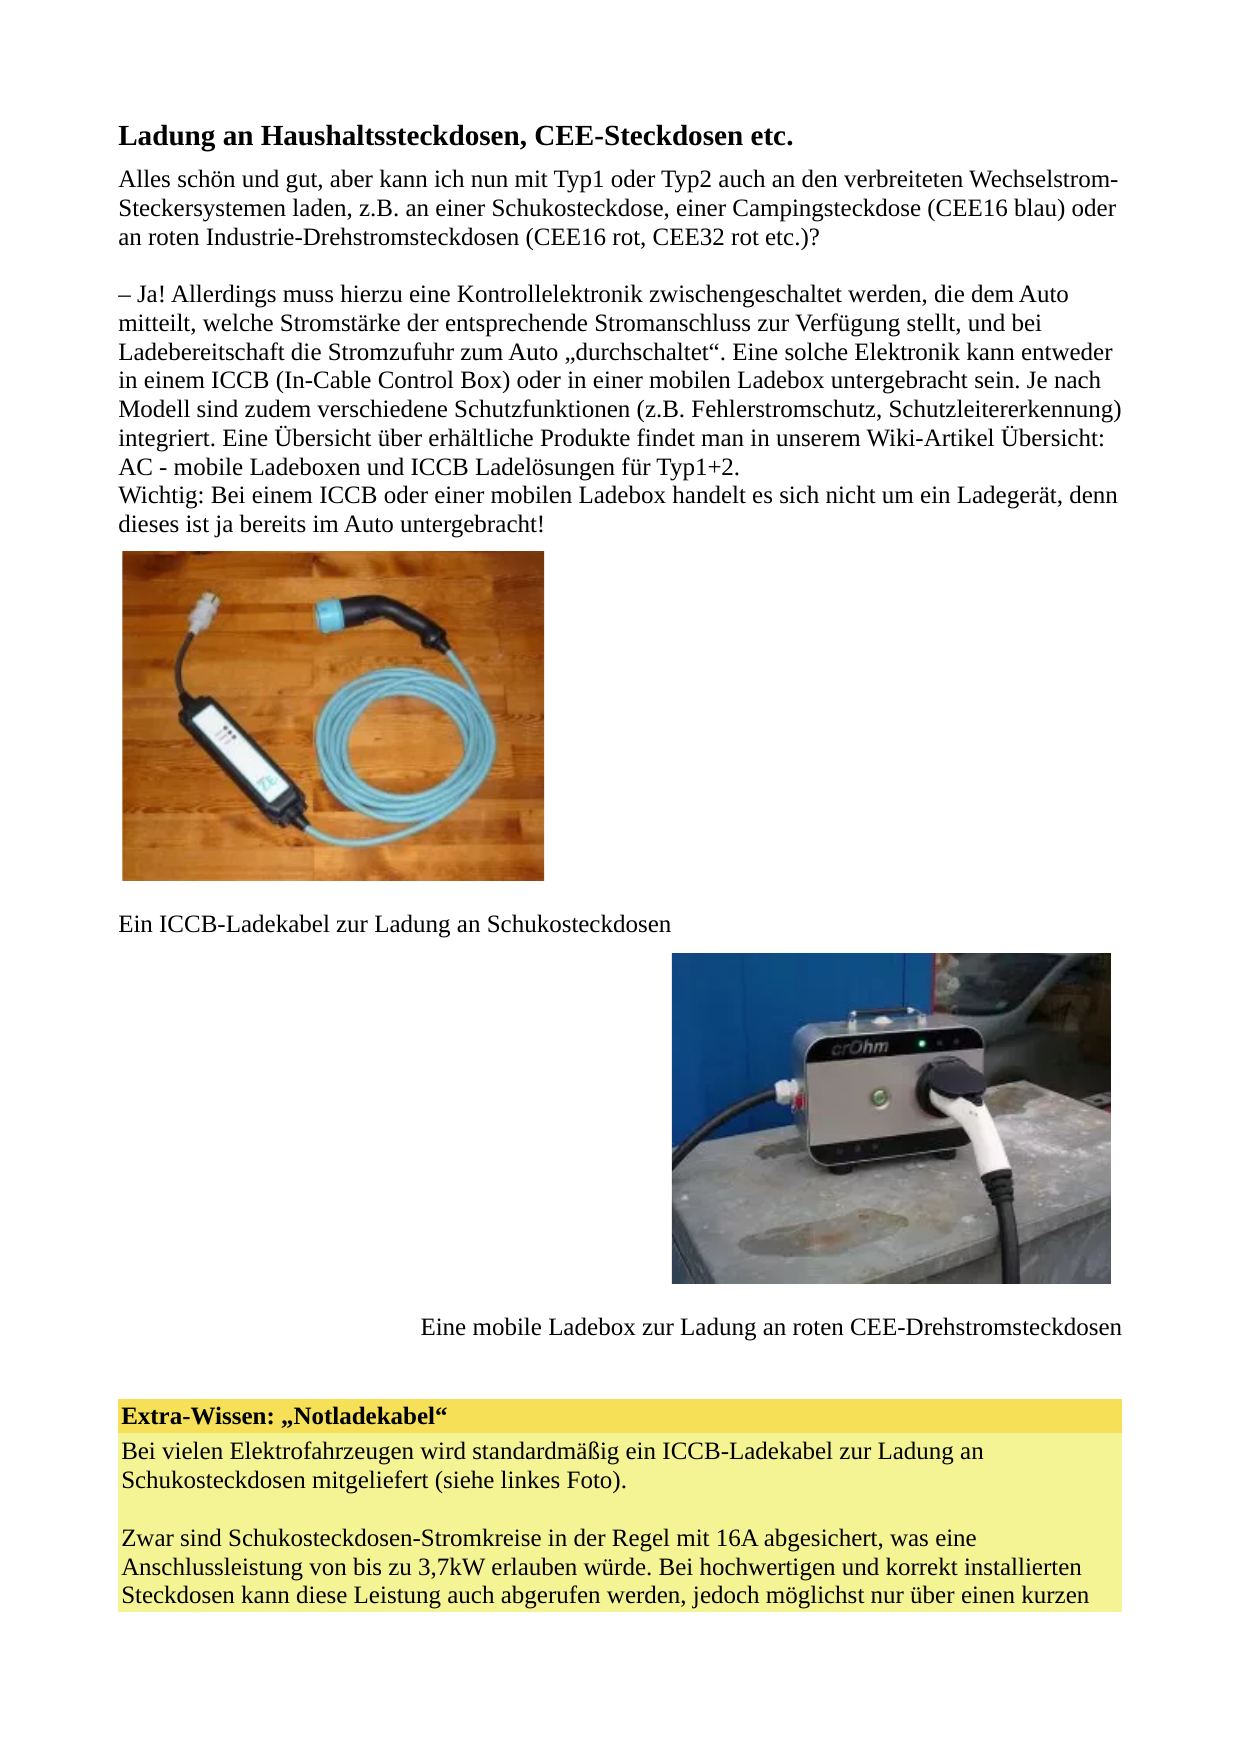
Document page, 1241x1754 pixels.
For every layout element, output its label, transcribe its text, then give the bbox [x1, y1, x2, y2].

text Alles schön und gut, aber kann ich nun mit Typ1 oder Typ2 auch an den verbreiteten Wechselstrom-Steckersystemen laden, z.B. an einer Schukosteckdose, einer Campingsteckdose (CEE16 blau) oder an roten Industrie-Drehstromsteckdosen (CEE16 rot, CEE32 rot etc.)? [118, 164, 1122, 250]
subtitle Ladung an Haushaltssteckdosen, CEE-Steckdosen etc. [118, 118, 1122, 152]
table_cell Bei vielen Elektrofahrzeugen wird standardmäßig ein ICCB-Ladekabel zur Ladung an Schukosteckdosen mitgeliefert (siehe linkes Foto). Zwar sind Schukosteckdosen-Stromkreise in der Regel mit 16A abgesichert, was eine Anschlussleistung von bis zu 3,7kW erlauben würde. Bei hochwertigen und korrekt installierten Steckdosen kann diese Leistung auch abgerufen werden, jedoch möglichst nur über einen kurzen [118, 1433, 1122, 1612]
picture [671, 953, 1111, 1284]
text Wichtig: Bei einem ICCB oder einer mobilen Ladebox handelt es sich nicht um ein Ladegerät, denn dieses ist ja bereits im Auto untergebracht! [118, 480, 1122, 538]
table_header Extra-Wissen: „Notladekabel“ [118, 1399, 1122, 1433]
text – Ja! Allerdings muss hierzu eine Kontrollelektronik zwischengeschaltet werden, die dem Auto mitteilt, welche Stromstärke der entsprechende Stromanschluss zur Verfügung stellt, und bei Ladebereitschaft die Stromzufuhr zum Auto „durchschaltet“. Eine solche Elektronik kann entweder in einem ICCB (In-Cable Control Box) oder in einer mobilen Ladebox untergebracht sein. Je nach Modell sind zudem verschiedene Schutzfunktionen (z.B. Fehlerstromschutz, Schutzleitererkennung) integriert. Eine Übersicht über erhältliche Produkte findet man in unserem Wiki-Artikel Übersicht: AC - mobile Ladeboxen und ICCB Ladelösungen für Typ1+2. [118, 279, 1122, 480]
text Ein ICCB-Ladekabel zur Ladung an Schukosteckdosen [118, 909, 1122, 938]
text Eine mobile Ladebox zur Ladung an roten CEE-Drehstromsteckdosen [118, 1312, 1122, 1341]
picture [122, 551, 545, 881]
